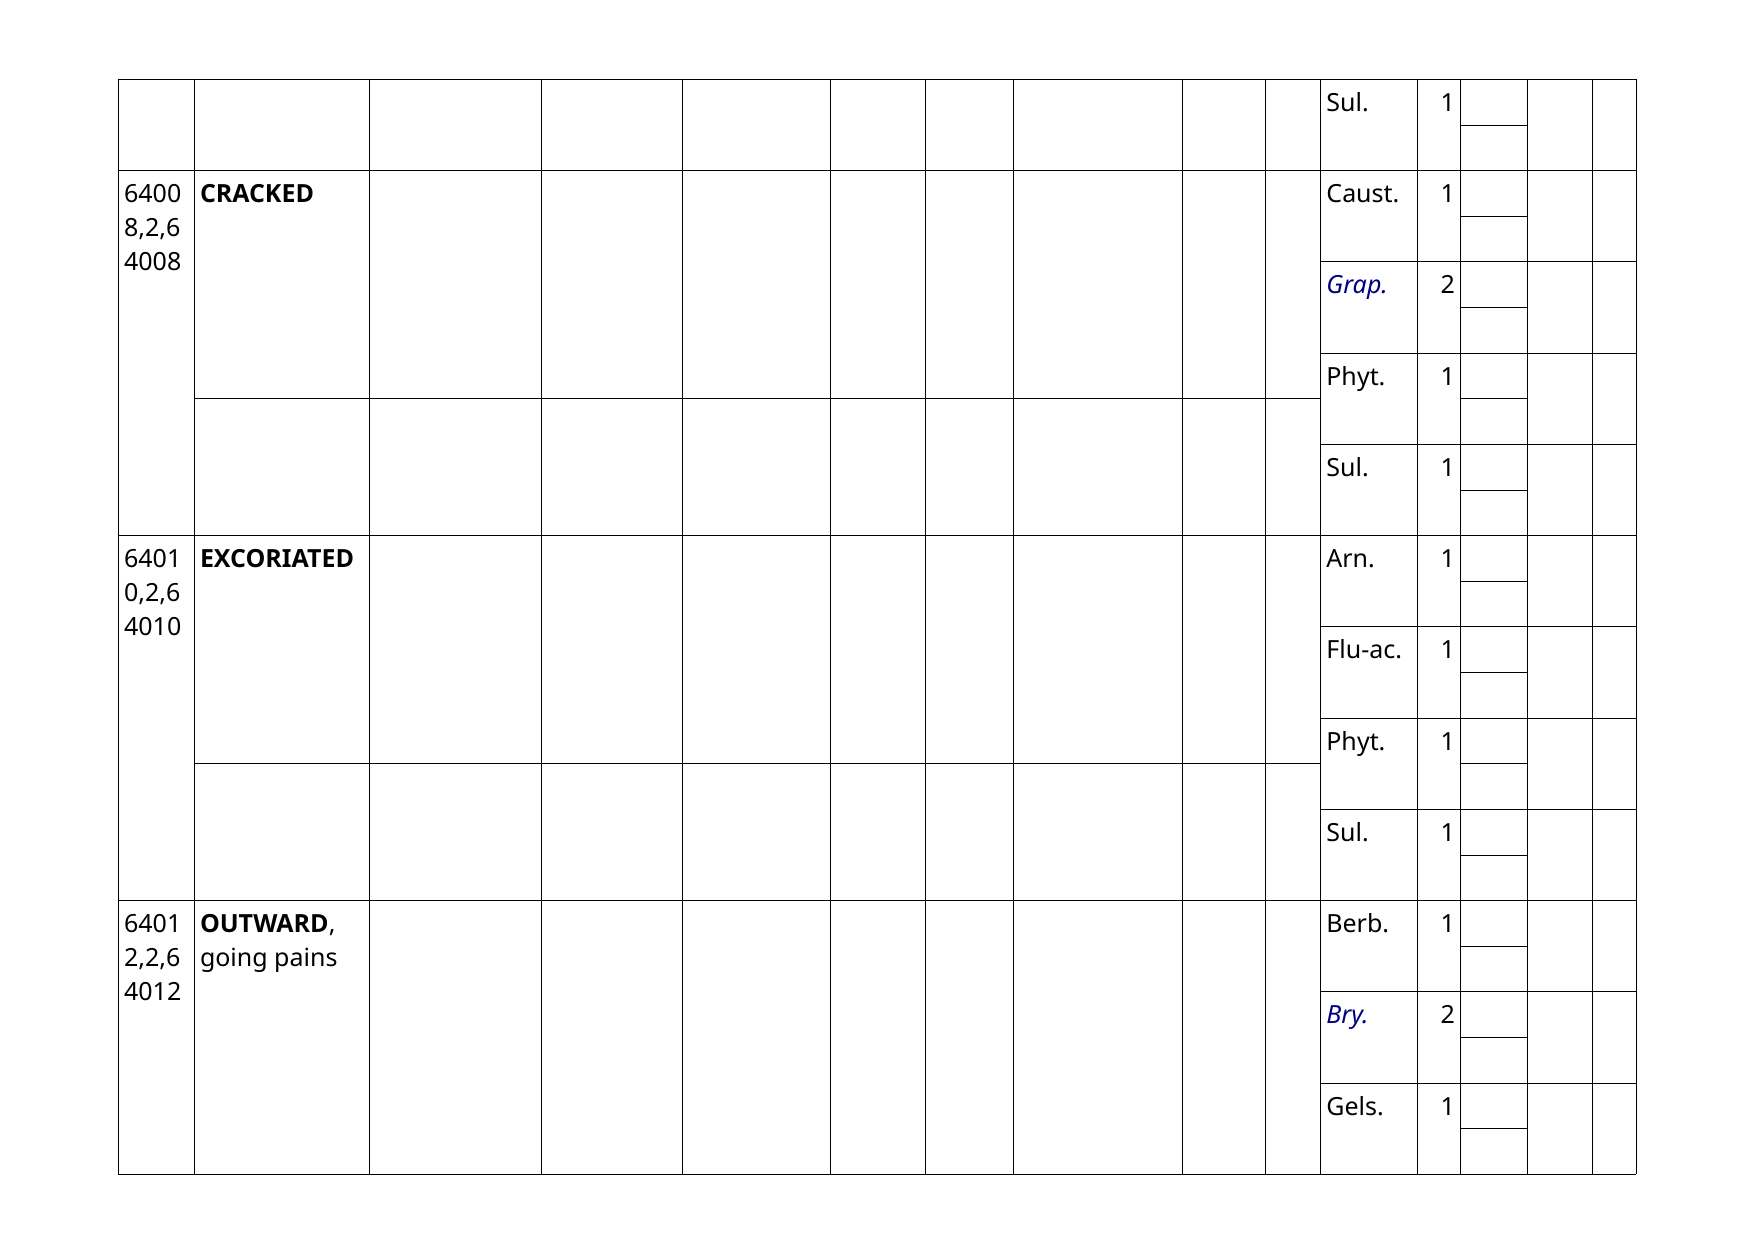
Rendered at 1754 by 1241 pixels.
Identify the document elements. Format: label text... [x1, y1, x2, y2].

table_cell [1593, 262, 1636, 353]
table_cell [370, 171, 541, 398]
table_cell [926, 764, 1013, 900]
table_cell [1593, 627, 1636, 718]
table_cell [1528, 171, 1592, 261]
table_cell [1461, 719, 1527, 763]
table_cell [1461, 399, 1527, 444]
table_cell [1528, 354, 1592, 444]
table_cell Sul. [1321, 445, 1417, 535]
table_cell [1528, 810, 1592, 900]
table_cell [195, 764, 369, 900]
table_cell [370, 399, 541, 535]
table_cell [1528, 262, 1592, 353]
table_cell Sul. [1321, 80, 1417, 170]
table_cell [1461, 354, 1527, 398]
table_cell Phyt. [1321, 719, 1417, 809]
table_cell [1461, 627, 1527, 672]
table_cell [1528, 992, 1592, 1083]
table_cell [1528, 719, 1592, 809]
table_cell [1528, 901, 1592, 991]
table_cell [831, 764, 925, 900]
table_cell [1528, 627, 1592, 718]
table_cell 1 [1418, 719, 1460, 809]
table_cell [1593, 171, 1636, 261]
table_cell [1461, 673, 1527, 718]
table_cell [195, 399, 369, 535]
table_cell [831, 171, 925, 398]
table_cell [1183, 399, 1265, 535]
table_cell Arn. [1321, 536, 1417, 626]
table_cell [1461, 491, 1527, 535]
table_cell [1461, 80, 1527, 124]
table_cell [119, 80, 194, 170]
table_cell Bry. [1321, 992, 1417, 1083]
table_cell [1461, 1038, 1527, 1083]
table_cell [1593, 445, 1636, 535]
table_cell [1266, 536, 1320, 763]
table_cell [683, 171, 830, 398]
table_cell [1183, 80, 1265, 170]
table_cell [926, 171, 1013, 398]
table_cell 1 [1418, 171, 1460, 261]
table_cell Berb. [1321, 901, 1417, 991]
table_cell [1593, 536, 1636, 626]
table_cell 1 [1418, 445, 1460, 535]
table_cell [542, 536, 682, 763]
table_cell 1 [1418, 80, 1460, 170]
table_cell [1461, 536, 1527, 581]
table_cell [1183, 901, 1265, 1174]
table_cell [1014, 901, 1182, 1174]
table_cell 1 [1418, 536, 1460, 626]
table_cell [1014, 399, 1182, 535]
table_cell [1461, 445, 1527, 489]
table_cell [542, 80, 682, 170]
table_cell [1593, 719, 1636, 809]
table_cell [1266, 901, 1320, 1174]
table_cell Flu-ac. [1321, 627, 1417, 718]
table_cell [1183, 171, 1265, 398]
table_cell [1461, 1129, 1527, 1174]
table_cell [926, 399, 1013, 535]
table_cell [1266, 171, 1320, 398]
table_cell 1 [1418, 354, 1460, 444]
table_cell [683, 764, 830, 900]
table_cell [1461, 126, 1527, 170]
table_cell [370, 901, 541, 1174]
table_cell [831, 536, 925, 763]
table_cell 2 [1418, 262, 1460, 353]
table_cell 2 [1418, 992, 1460, 1083]
table_cell 1 [1418, 810, 1460, 900]
table_cell [1461, 308, 1527, 353]
table_cell 64012,2,64012 [119, 901, 194, 1174]
table_cell [926, 80, 1013, 170]
table_cell [1266, 399, 1320, 535]
table_cell [683, 80, 830, 170]
table_cell [1593, 1084, 1636, 1174]
table_cell [1528, 80, 1592, 170]
table_cell Caust. [1321, 171, 1417, 261]
table_cell [1014, 171, 1182, 398]
table_cell excoriated [195, 536, 369, 763]
table_cell [542, 399, 682, 535]
table_cell [1461, 901, 1527, 946]
table_cell cracked [195, 171, 369, 398]
table_cell Grap. [1321, 262, 1417, 353]
table_cell [1461, 764, 1527, 809]
table_cell Phyt. [1321, 354, 1417, 444]
table_cell [1593, 810, 1636, 900]
table_cell [1183, 536, 1265, 763]
table_cell [1461, 217, 1527, 261]
table_cell [542, 901, 682, 1174]
table_cell [542, 171, 682, 398]
table_cell outward, going pains [195, 901, 369, 1174]
table_cell [683, 399, 830, 535]
table_cell [1528, 1084, 1592, 1174]
table_cell 64010,2,64010 [119, 536, 194, 900]
table_cell [1461, 582, 1527, 626]
table_cell [926, 536, 1013, 763]
table_cell [1593, 80, 1636, 170]
table_cell [683, 901, 830, 1174]
table_cell [195, 80, 369, 170]
table_cell [683, 536, 830, 763]
table_cell [1461, 262, 1527, 307]
table_cell 64008,2,64008 [119, 171, 194, 535]
table_cell [1461, 171, 1527, 216]
table_cell [1183, 764, 1265, 900]
table_cell [1461, 856, 1527, 900]
table_cell [370, 80, 541, 170]
table_cell 1 [1418, 627, 1460, 718]
table_cell [1593, 992, 1636, 1083]
table_cell [370, 536, 541, 763]
table_cell [831, 80, 925, 170]
table_cell Sul. [1321, 810, 1417, 900]
table_cell [1593, 901, 1636, 991]
table_cell [926, 901, 1013, 1174]
table_cell [1014, 536, 1182, 763]
table_cell [1593, 354, 1636, 444]
table_cell [1528, 445, 1592, 535]
table_cell [1461, 947, 1527, 991]
table_cell [370, 764, 541, 900]
table_cell [542, 764, 682, 900]
table_cell [1266, 80, 1320, 170]
table_cell [1461, 992, 1527, 1037]
table_cell [1461, 810, 1527, 854]
table_cell [1461, 1084, 1527, 1128]
table_cell Gels. [1321, 1084, 1417, 1174]
table_cell [1014, 764, 1182, 900]
table_cell [831, 399, 925, 535]
table_cell 1 [1418, 901, 1460, 991]
table_cell [1266, 764, 1320, 900]
table_cell 1 [1418, 1084, 1460, 1174]
table_cell [1014, 80, 1182, 170]
table_cell [1528, 536, 1592, 626]
table_cell [831, 901, 925, 1174]
